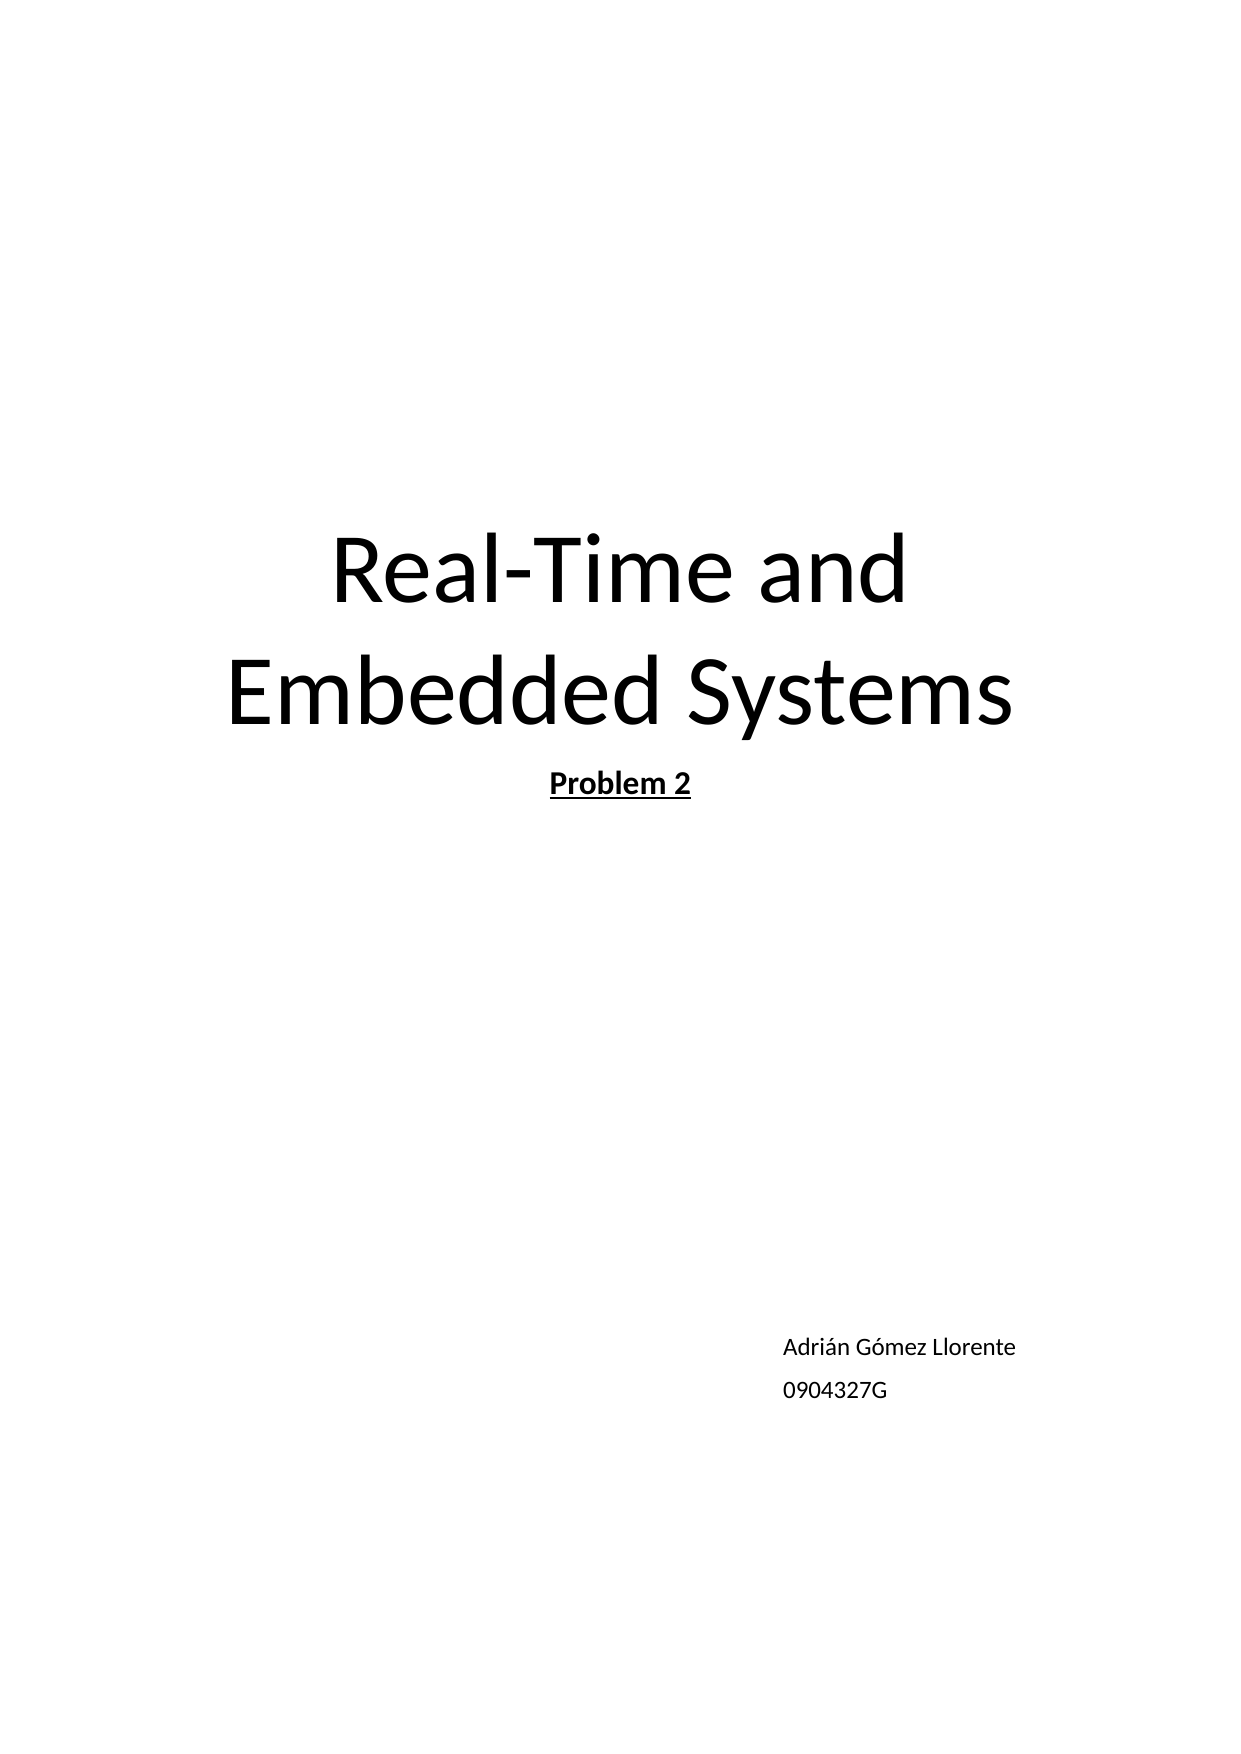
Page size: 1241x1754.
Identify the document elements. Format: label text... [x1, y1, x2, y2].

text Real-Time and Embedded Systems [118, 505, 1122, 749]
text 0904327G [118, 1374, 1122, 1405]
text Adrián Gómez Llorente [118, 1331, 1122, 1362]
text Problem 2 [118, 762, 1122, 803]
